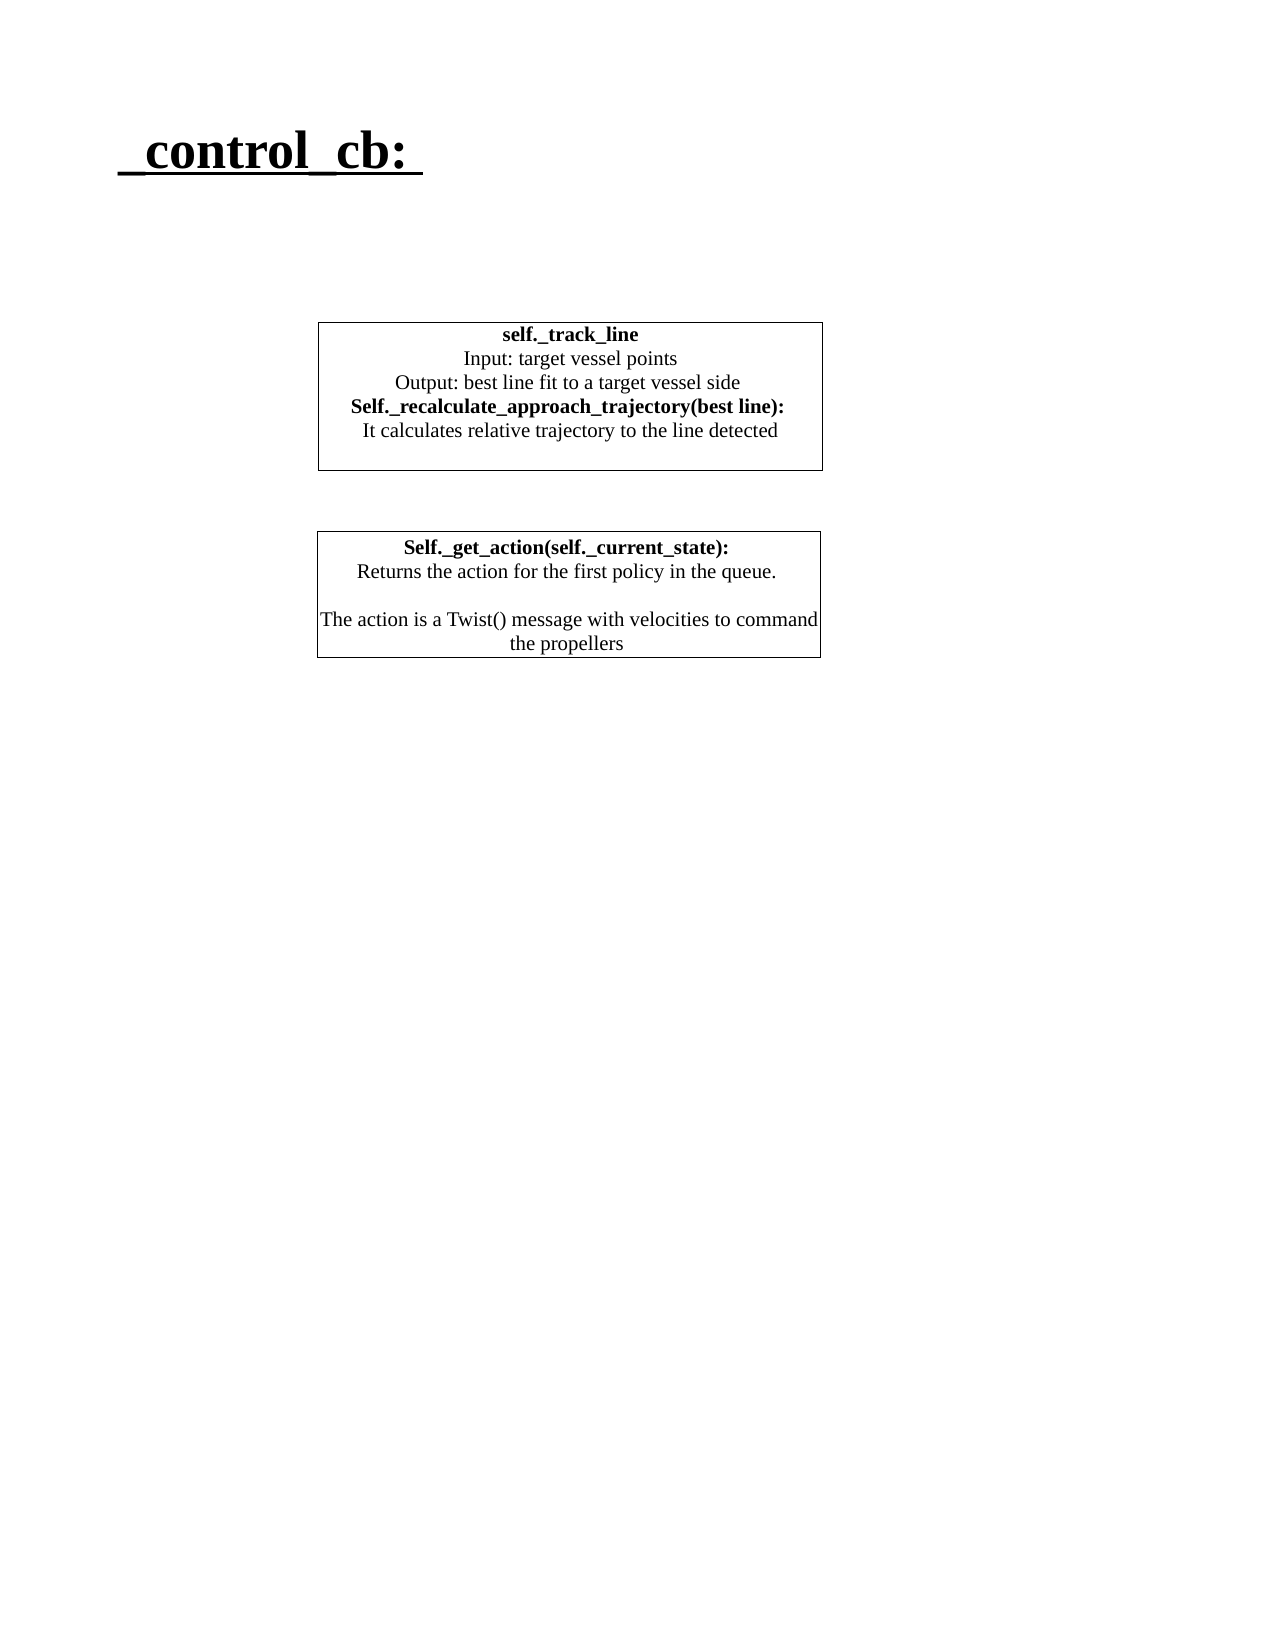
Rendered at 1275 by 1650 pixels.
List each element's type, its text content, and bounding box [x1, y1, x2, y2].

text _control_cb: [118, 118, 1157, 180]
